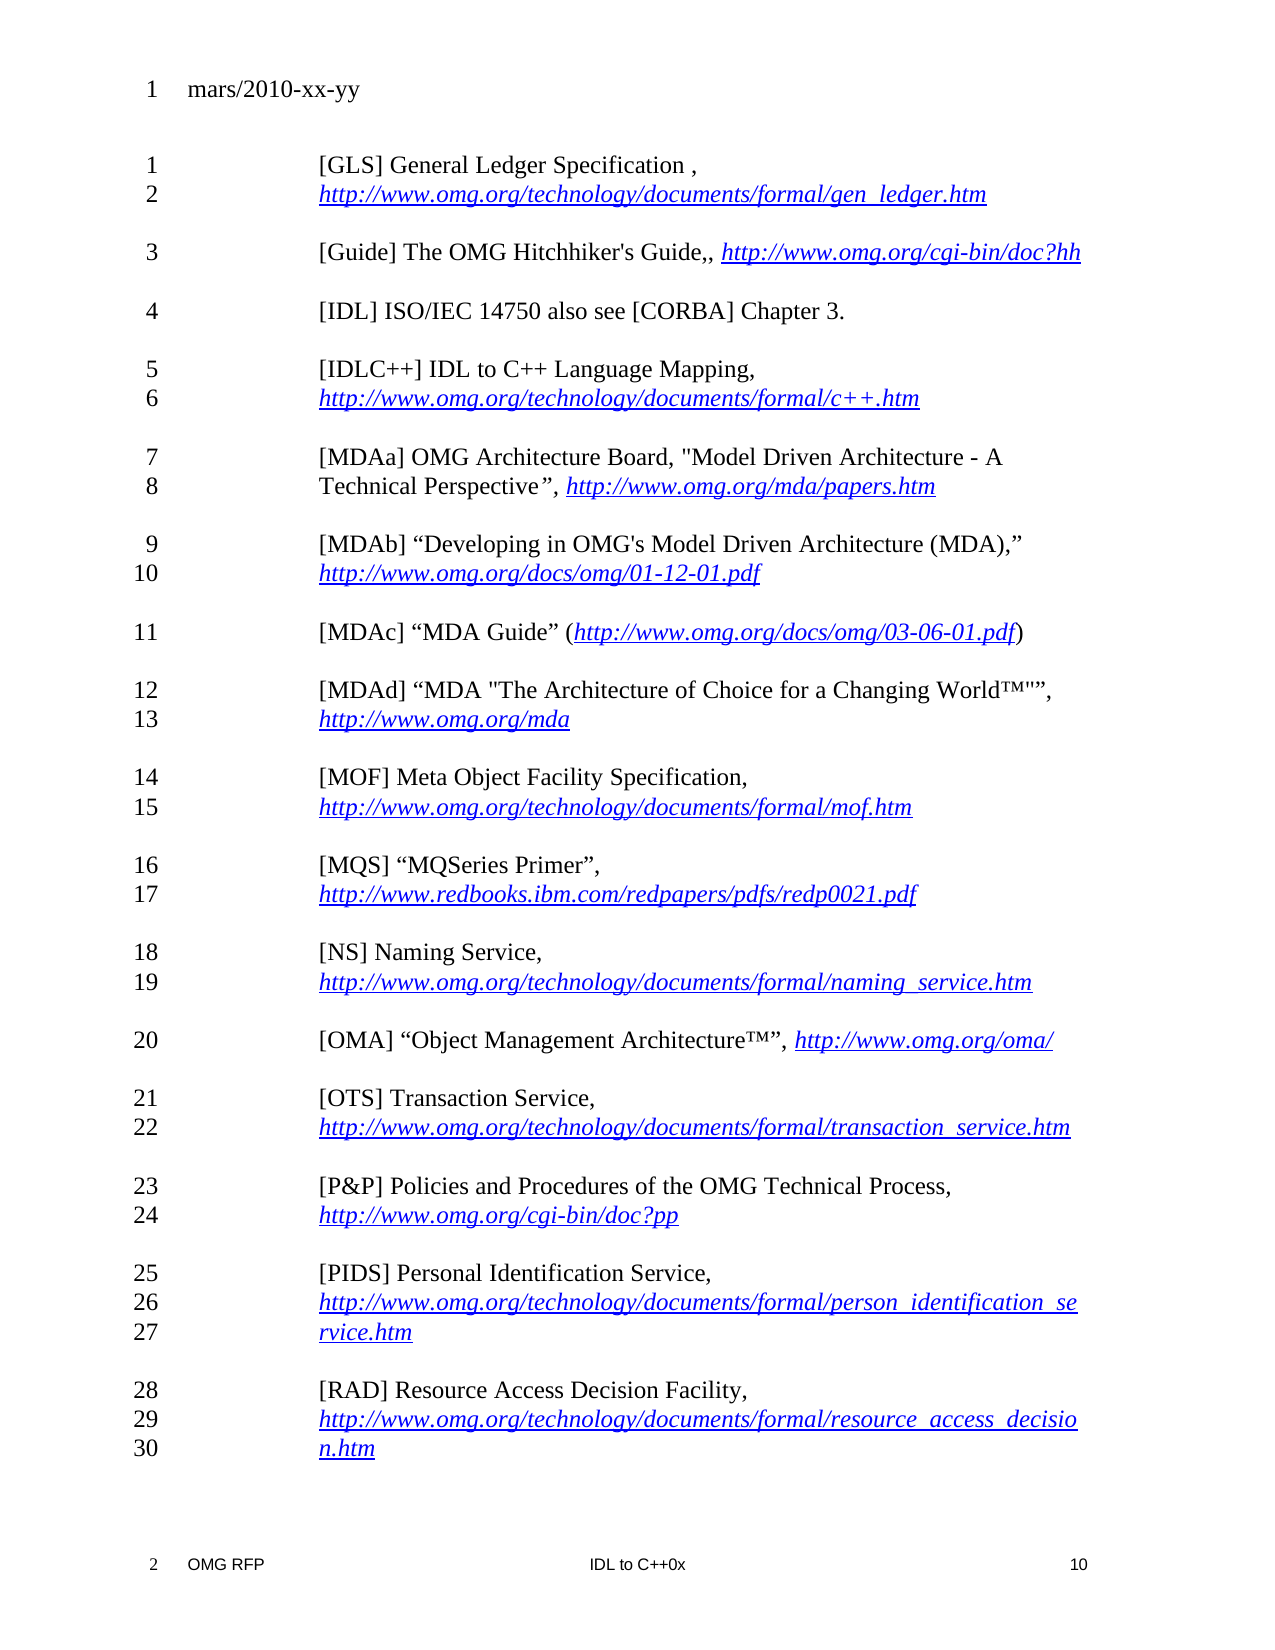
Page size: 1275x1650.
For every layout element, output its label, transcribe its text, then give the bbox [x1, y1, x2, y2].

text [IDLC++] IDL to C++ Language Mapping, http://www.omg.org/technology/documents/formal/c++.htm [319, 354, 1087, 412]
text [RAD] Resource Access Decision Facility, http://www.omg.org/technology/documents/formal/resource_access_decision.htm [319, 1375, 1087, 1462]
text [MOF] Meta Object Facility Specification, http://www.omg.org/technology/documents/formal/mof.htm [319, 762, 1087, 821]
text [IDL] ISO/IEC 14750 also see [CORBA] Chapter 3. [319, 296, 1087, 325]
text [OMA] “Object Management Architecture™”, http://www.omg.org/oma/ [319, 1025, 1087, 1054]
text [PIDS] Personal Identification Service, http://www.omg.org/technology/documents/formal/person_identification_service.htm [319, 1258, 1087, 1346]
text [MDAd] “MDA "The Architecture of Choice for a Changing World™"”, http://www.omg.org/mda [319, 675, 1087, 733]
text [OTS] Transaction Service, http://www.omg.org/technology/documents/formal/transaction_service.htm [319, 1083, 1087, 1142]
text [NS] Naming Service, http://www.omg.org/technology/documents/formal/naming_service.htm [319, 937, 1087, 996]
text [Guide] The OMG Hitchhiker's Guide,, http://www.omg.org/cgi-bin/doc?hh [319, 237, 1087, 267]
text [MDAb] “Developing in OMG's Model Driven Architecture (MDA),” http://www.omg.org/docs/omg/01-12-01.pdf [319, 529, 1087, 587]
text [GLS] General Ledger Specification , http://www.omg.org/technology/documents/formal/gen_ledger.htm [319, 150, 1087, 208]
text [MQS] “MQSeries Primer”, http://www.redbooks.ibm.com/redpapers/pdfs/redp0021.pdf [319, 850, 1087, 908]
text [MDAa] OMG Architecture Board, "Model Driven Architecture - A Technical Perspective”, http://www.omg.org/mda/papers.htm [319, 442, 1087, 500]
text [MDAc] “MDA Guide” (http://www.omg.org/docs/omg/03-06-01.pdf) [319, 617, 1087, 646]
text [P&P] Policies and Procedures of the OMG Technical Process, http://www.omg.org/cgi-bin/doc?pp [319, 1171, 1087, 1229]
